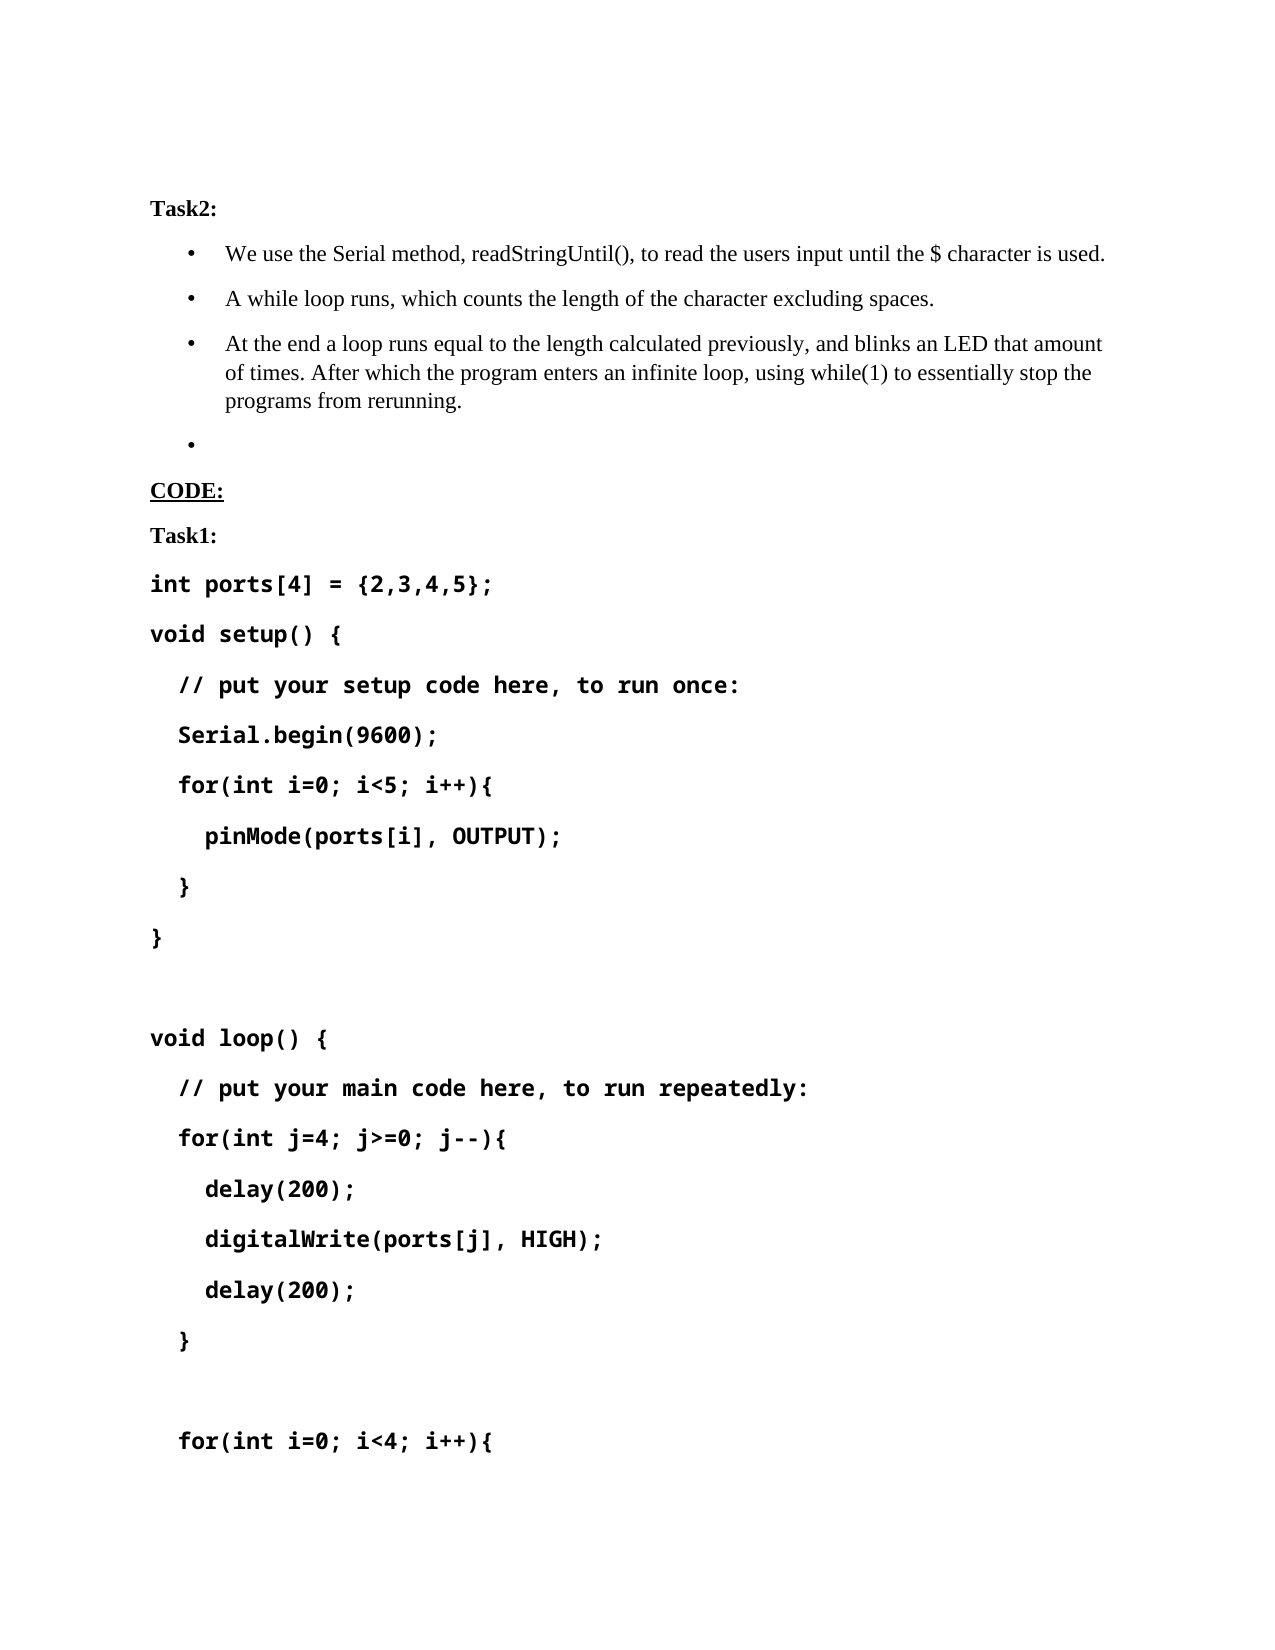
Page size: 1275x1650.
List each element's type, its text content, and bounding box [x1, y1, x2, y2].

text for(int i=0; i<4; i++){ [150, 1425, 1125, 1456]
text // put your main code here, to run repeatedly: [150, 1072, 1125, 1103]
text // put your setup code here, to run once: [150, 668, 1125, 700]
text } [150, 1324, 1125, 1355]
text Task2: [150, 195, 1125, 221]
text for(int j=4; j>=0; j--){ [150, 1122, 1125, 1153]
list A while loop runs, which counts the length of the character excluding spaces. [187, 285, 1125, 312]
text pinMode(ports[i], OUTPUT); [150, 820, 1125, 851]
text int ports[4] = {2,3,4,5}; [150, 568, 1125, 599]
text Task1: [150, 523, 1125, 549]
text } [150, 870, 1125, 901]
text void setup() { [150, 618, 1125, 649]
text } [150, 921, 1125, 952]
text CODE: [150, 477, 1125, 504]
list At the end a loop runs equal to the length calculated previously, and blinks an LED that amount of times. After which the program enters an infinite loop, using while(1) to essentially stop the programs from rerunning. [187, 330, 1125, 414]
text delay(200); [150, 1273, 1125, 1305]
text void loop() { [150, 1021, 1125, 1053]
text Serial.begin(9600); [150, 719, 1125, 750]
text digitalWrite(ports[j], HIGH); [150, 1223, 1125, 1254]
text delay(200); [150, 1173, 1125, 1204]
list We use the Serial method, readStringUntil(), to read the users input until the $ character is used. [187, 240, 1125, 267]
text for(int i=0; i<5; i++){ [150, 769, 1125, 801]
